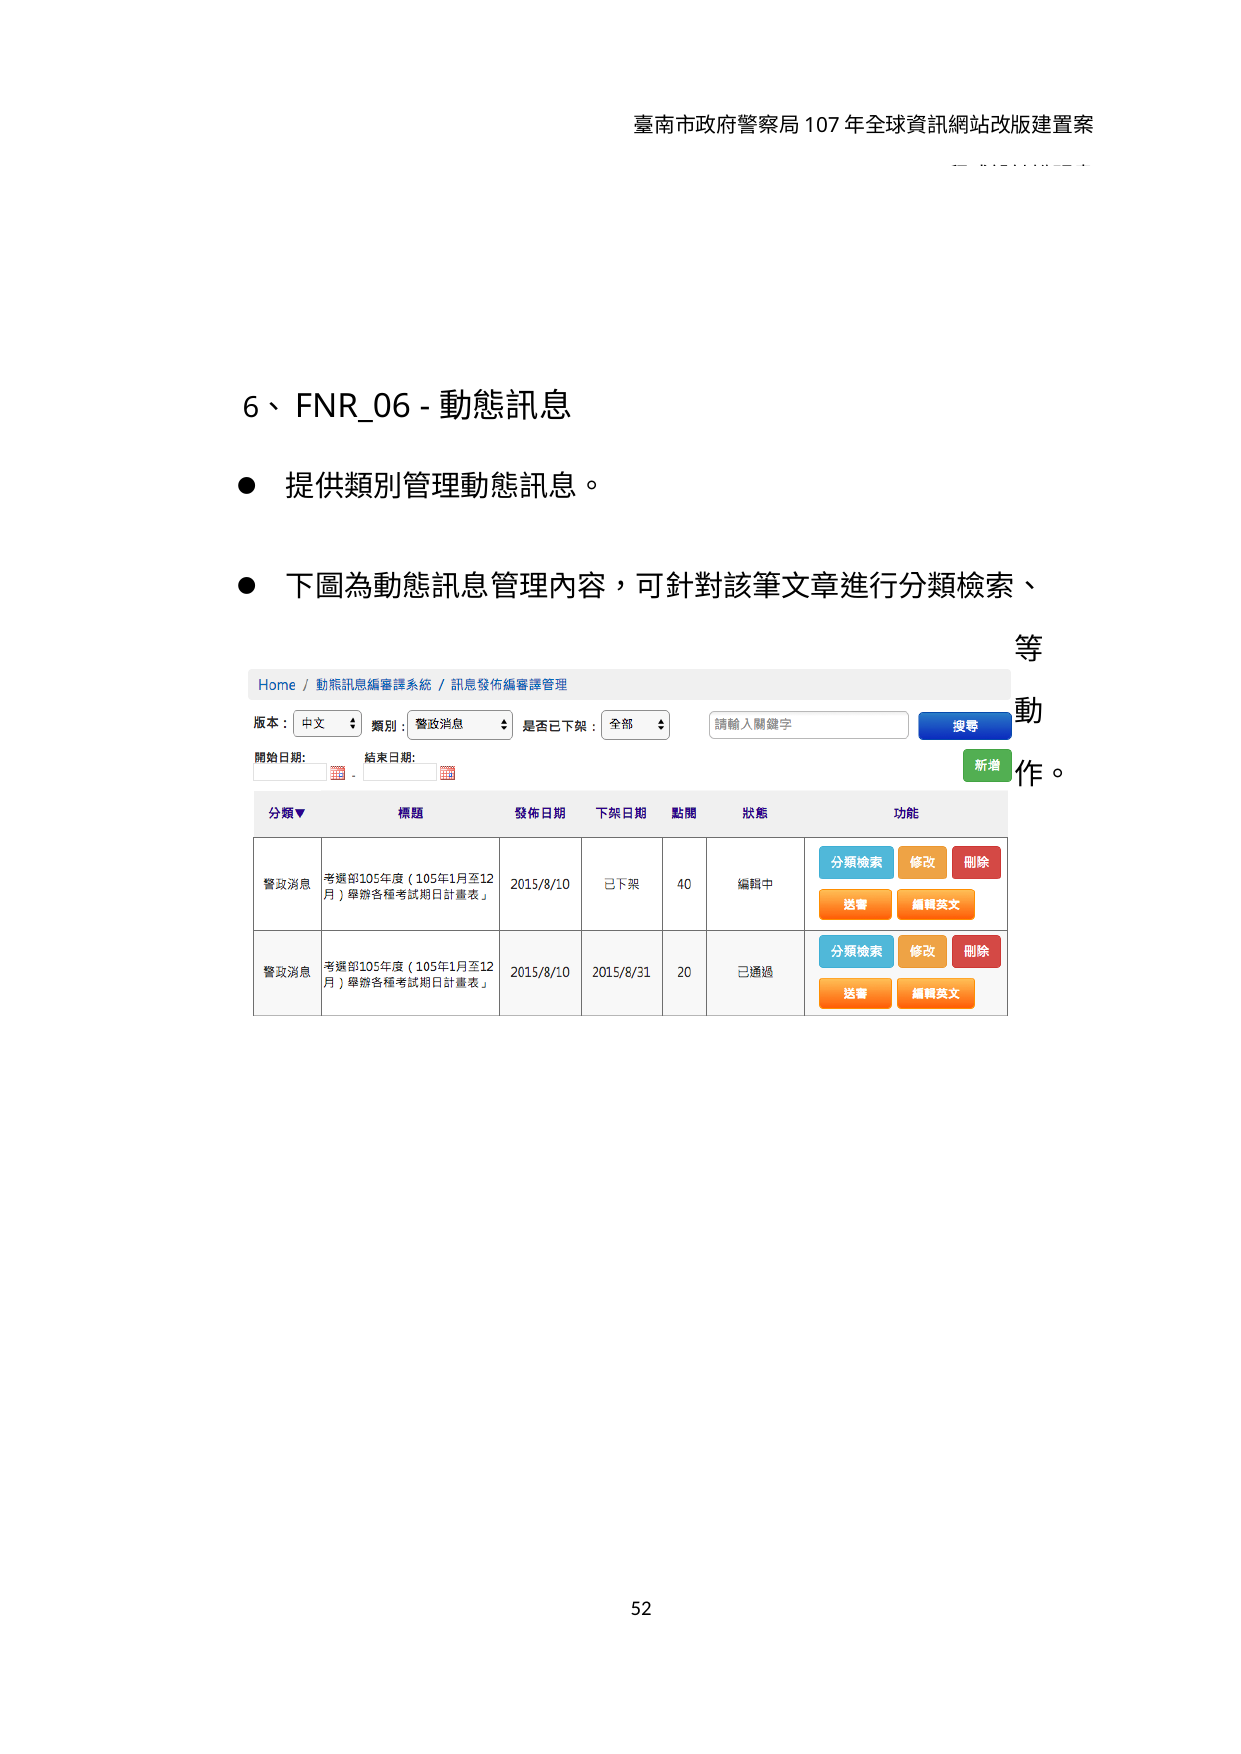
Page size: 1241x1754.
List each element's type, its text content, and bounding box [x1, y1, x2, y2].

subtitle FNR_06 - 動態訊息 [242, 361, 1063, 424]
list 提供類別管理動態訊息。 [236, 442, 1063, 505]
list 下圖為動態訊息管理內容，可針對該筆文章進行分類檢索、等動作。 [236, 542, 1063, 792]
